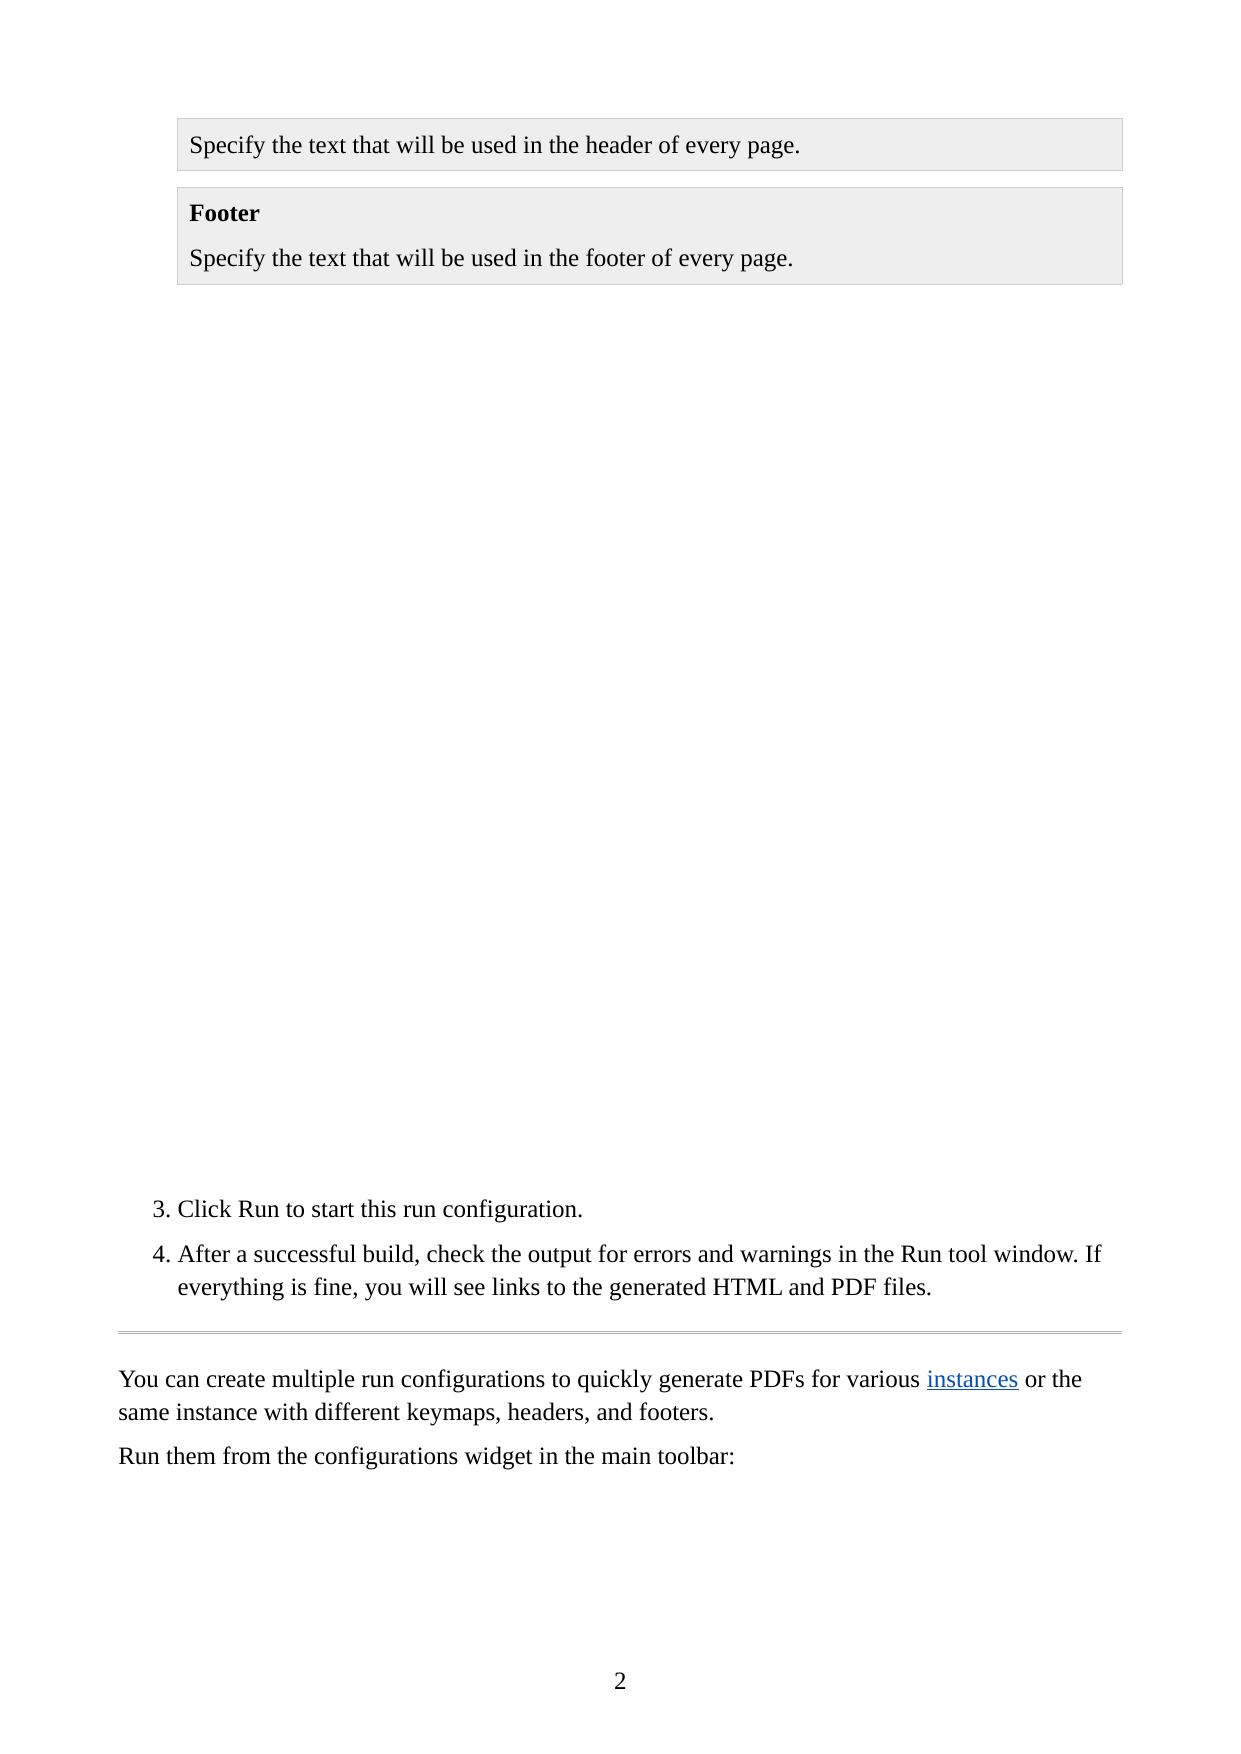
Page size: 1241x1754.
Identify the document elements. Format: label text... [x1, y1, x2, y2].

text You can create multiple run configurations to quickly generate PDFs for various instances or the same instance with different keymaps, headers, and footers. [118, 1364, 1122, 1425]
list Specify the text that will be used in the header of every page. [178, 119, 1122, 170]
list Click Run to start this run configuration. [177, 1194, 1122, 1223]
list After a successful build, check the output for errors and warnings in the Run tool window. If everything is fine, you will see links to the generated HTML and PDF files. [177, 1239, 1122, 1301]
text Run them from the configurations widget in the main toolbar: [118, 1441, 1122, 1470]
list Footer [178, 188, 1122, 227]
list Specify the text that will be used in the footer of every page. [178, 231, 1122, 284]
